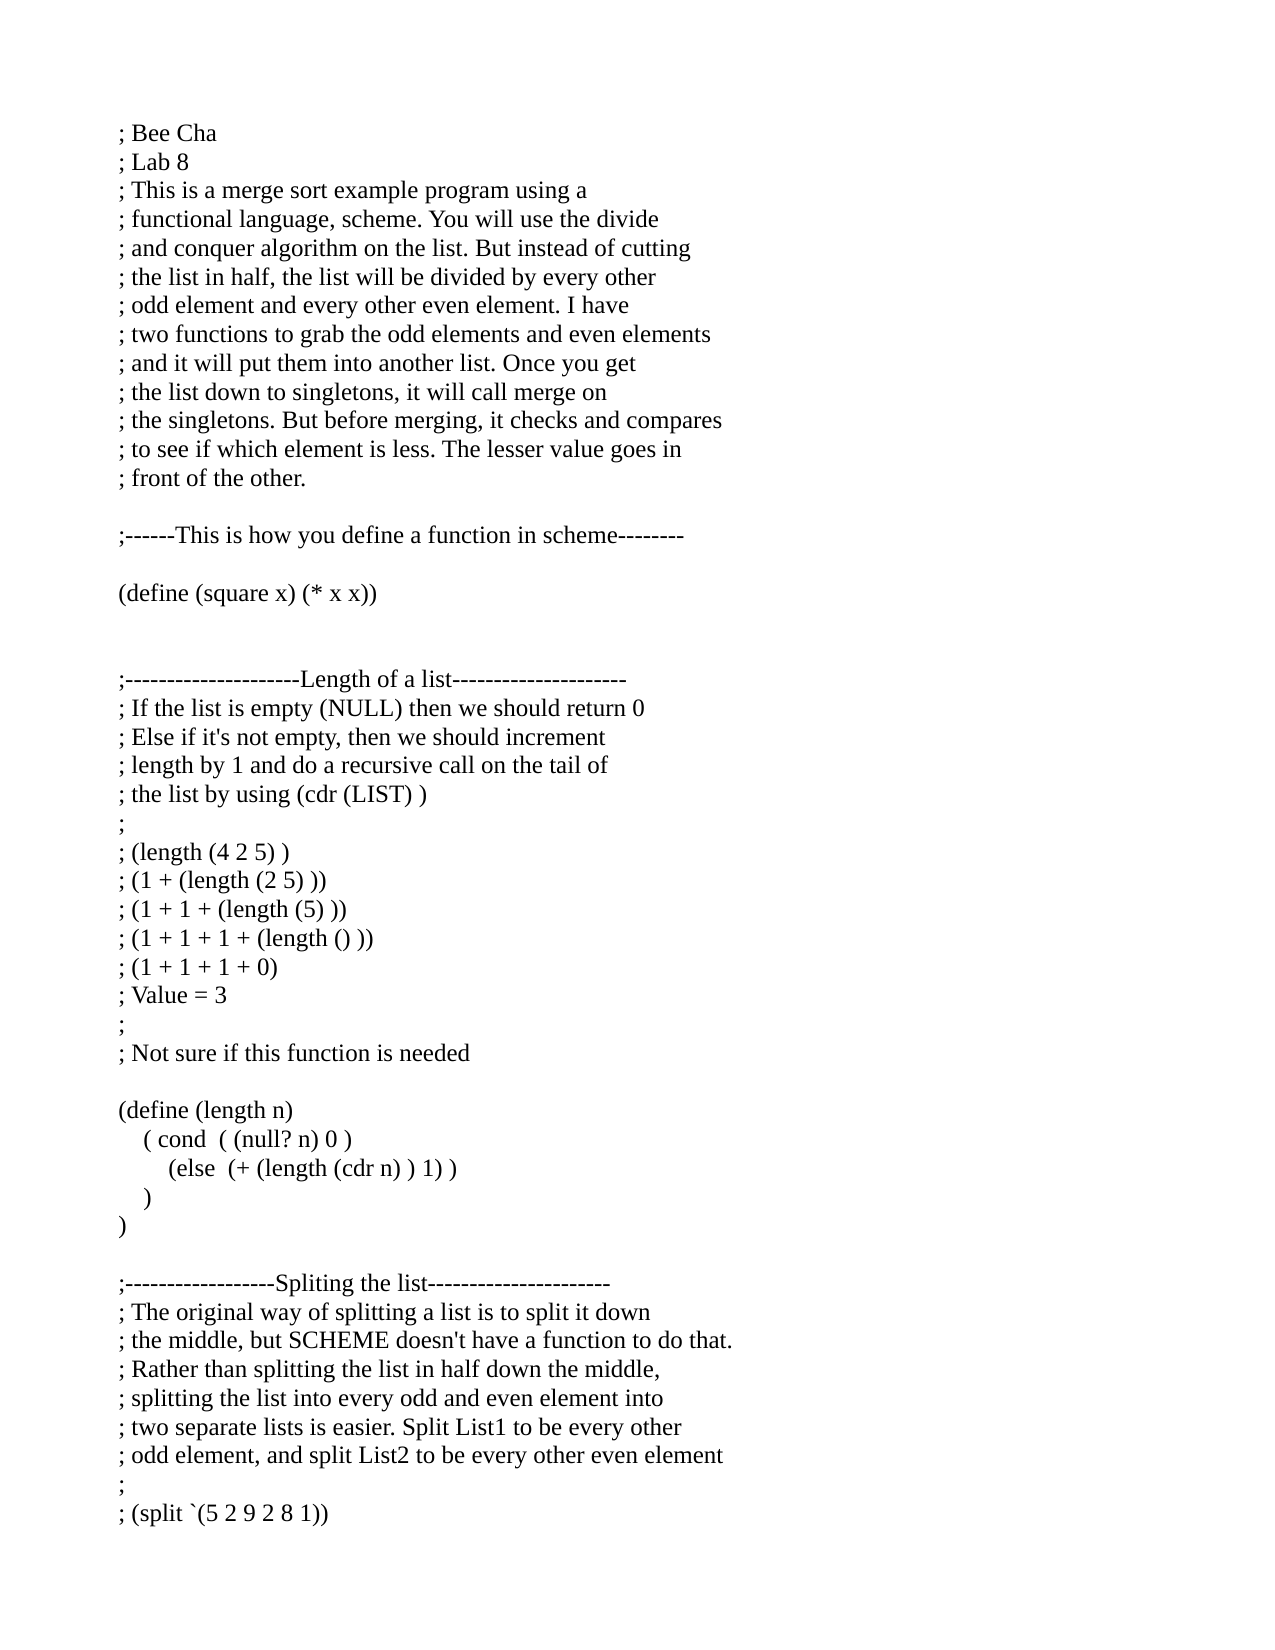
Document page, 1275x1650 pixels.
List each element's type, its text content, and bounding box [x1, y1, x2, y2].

text ; front of the other. [118, 463, 1157, 492]
text ; Value = 3 [118, 981, 1157, 1009]
text ; (1 + (length (2 5) )) [118, 866, 1157, 894]
text ; (1 + 1 + 1 + 0) [118, 952, 1157, 981]
text ; splitting the list into every odd and even element into [118, 1383, 1157, 1412]
text ; the list down to singletons, it will call merge on [118, 377, 1157, 406]
text ; Rather than splitting the list in half down the middle, [118, 1354, 1157, 1383]
text ; [118, 1009, 1157, 1038]
text ; the singletons. But before merging, it checks and compares [118, 406, 1157, 434]
text ; and it will put them into another list. Once you get [118, 348, 1157, 377]
text ;------This is how you define a function in scheme-------- [118, 521, 1157, 549]
text (define (square x) (* x x)) [118, 578, 1157, 607]
text ; Bee Cha [118, 118, 1157, 147]
text ; the list by using (cdr (LIST) ) [118, 779, 1157, 808]
text ; length by 1 and do a recursive call on the tail of [118, 751, 1157, 779]
text ; Not sure if this function is needed [118, 1038, 1157, 1067]
text ; (1 + 1 + 1 + (length () )) [118, 923, 1157, 952]
text ; to see if which element is less. The lesser value goes in [118, 434, 1157, 463]
text ) [118, 1182, 1157, 1211]
text ) [118, 1211, 1157, 1239]
text ; the list in half, the list will be divided by every other [118, 262, 1157, 291]
text (define (length n) [118, 1096, 1157, 1124]
text ; (length (4 2 5) ) [118, 837, 1157, 866]
text ; (split `(5 2 9 2 8 1)) [118, 1498, 1157, 1527]
text ; odd element, and split List2 to be every other even element [118, 1441, 1157, 1469]
text ; [118, 1469, 1157, 1498]
text ; functional language, scheme. You will use the divide [118, 204, 1157, 233]
text ;---------------------Length of a list--------------------- [118, 664, 1157, 693]
text ; two separate lists is easier. Split List1 to be every other [118, 1412, 1157, 1441]
text ; This is a merge sort example program using a [118, 176, 1157, 204]
text ; Lab 8 [118, 147, 1157, 176]
text ; two functions to grab the odd elements and even elements [118, 319, 1157, 348]
text ; (1 + 1 + (length (5) )) [118, 894, 1157, 923]
text ; The original way of splitting a list is to split it down [118, 1297, 1157, 1326]
text (else (+ (length (cdr n) ) 1) ) [118, 1153, 1157, 1182]
text ;------------------Spliting the list---------------------- [118, 1268, 1157, 1297]
text ( cond ( (null? n) 0 ) [118, 1124, 1157, 1153]
text ; [118, 808, 1157, 837]
text ; the middle, but SCHEME doesn't have a function to do that. [118, 1326, 1157, 1354]
text ; Else if it's not empty, then we should increment [118, 722, 1157, 751]
text ; odd element and every other even element. I have [118, 291, 1157, 319]
text ; and conquer algorithm on the list. But instead of cutting [118, 233, 1157, 262]
text ; If the list is empty (NULL) then we should return 0 [118, 693, 1157, 722]
